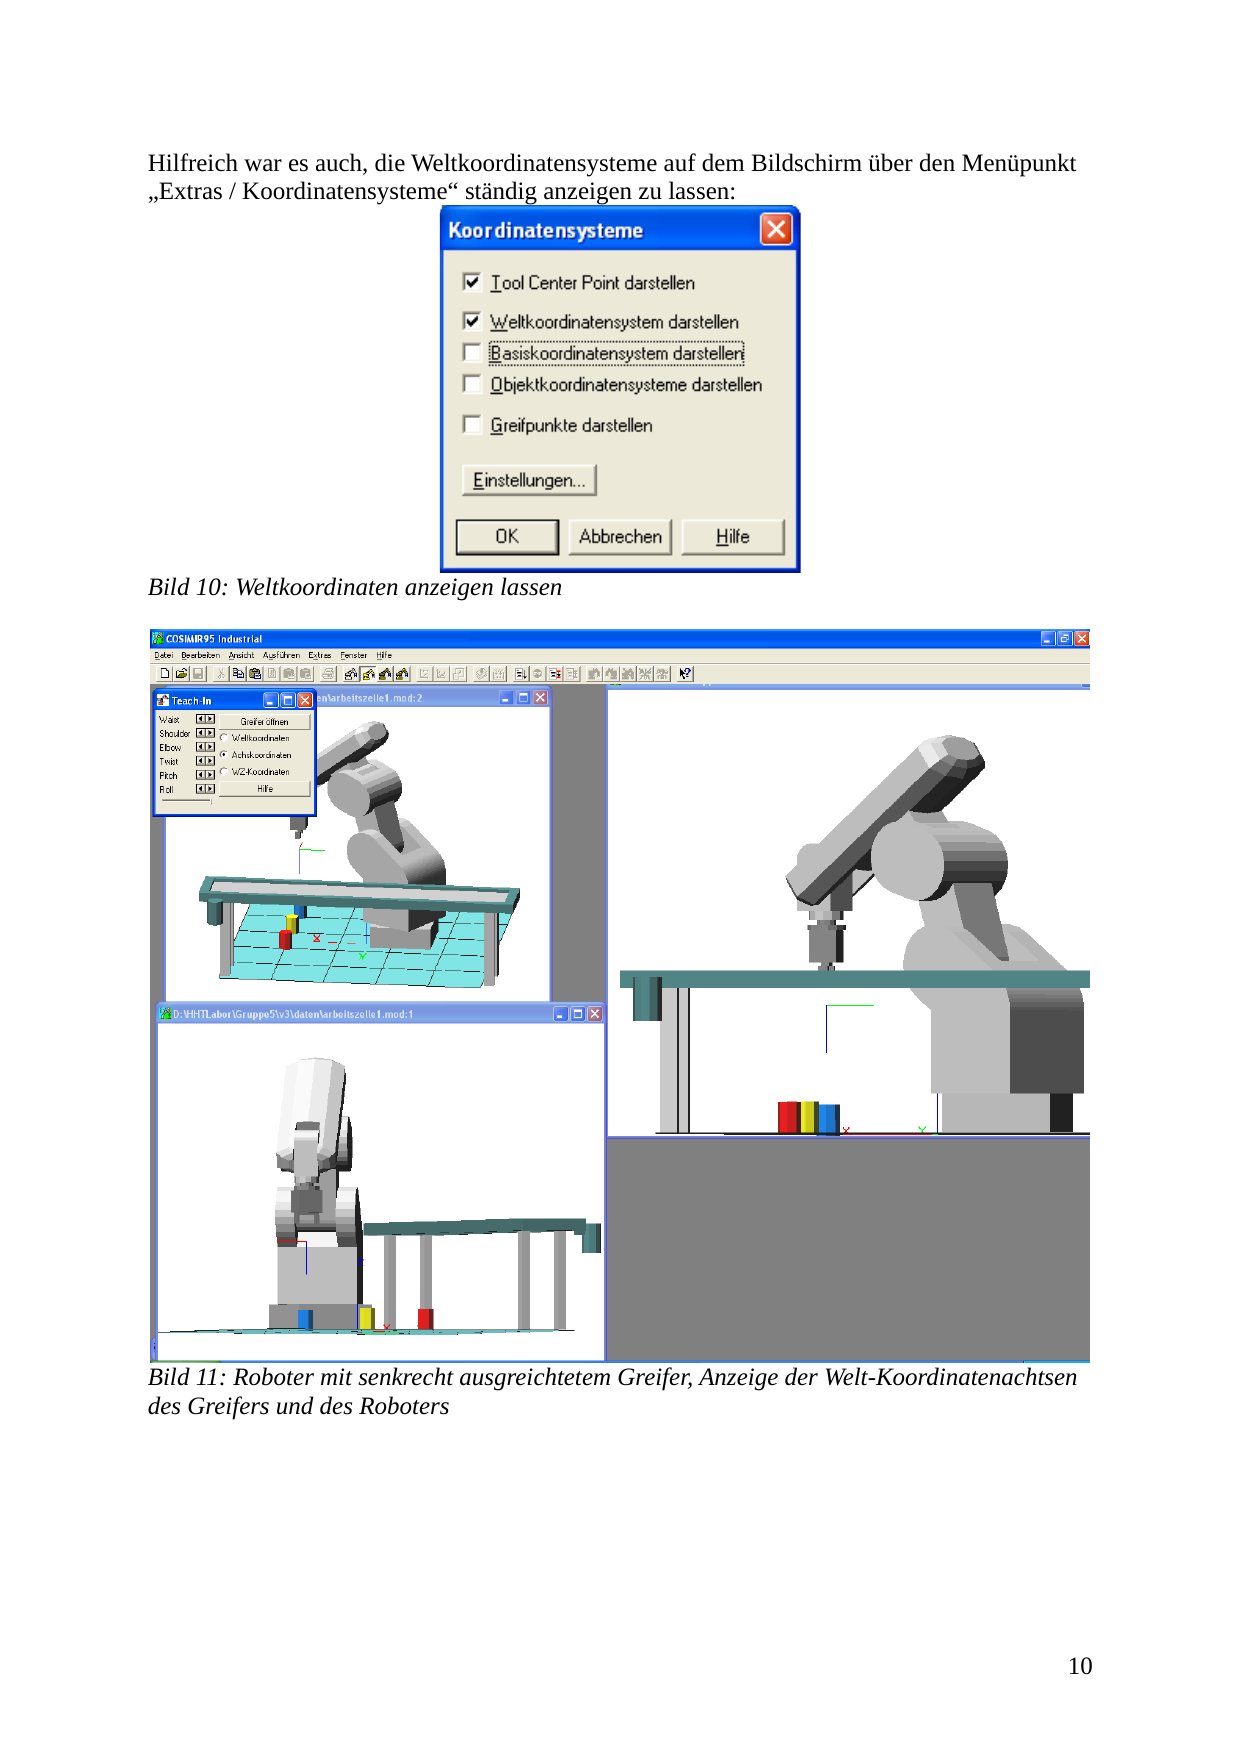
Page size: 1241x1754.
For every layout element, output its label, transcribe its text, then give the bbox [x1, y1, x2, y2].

text Bild 11: Roboter mit senkrecht ausgreichtetem Greifer, Anzeige der Welt-Koordinatenachtsen des Greifers und des Roboters [148, 1362, 1093, 1420]
picture [439, 205, 801, 573]
picture [150, 629, 1090, 1363]
text Hilfreich war es auch, die Weltkoordinatensysteme auf dem Bildschirm über den Menüpunkt „Extras / Koordinatensysteme“ ständig anzeigen zu lassen: [148, 148, 1093, 205]
text Bild 10: Weltkoordinaten anzeigen lassen [148, 572, 1093, 601]
